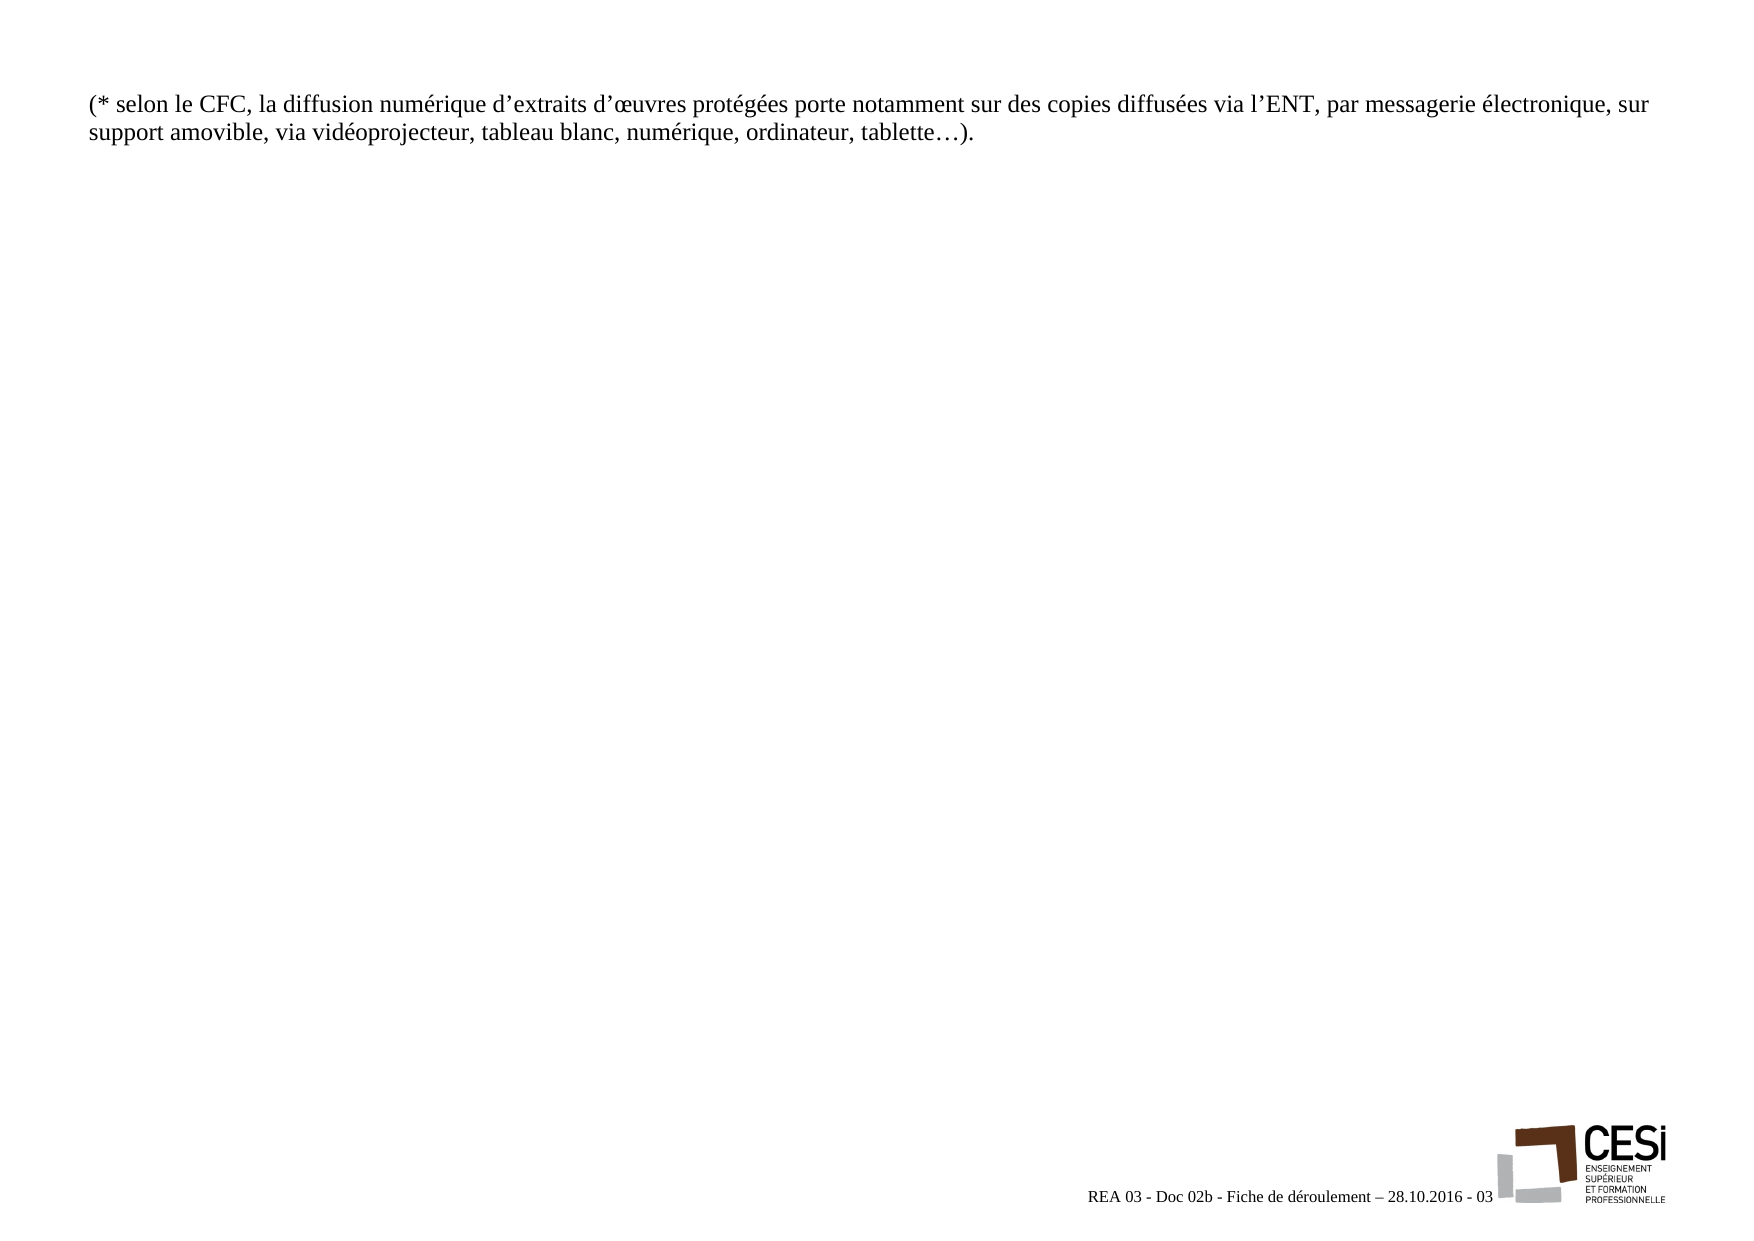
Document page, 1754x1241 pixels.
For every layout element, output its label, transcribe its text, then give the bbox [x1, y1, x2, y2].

text (* selon le CFC, la diffusion numérique d’extraits d’œuvres protégées porte notamment sur des copies diffusées via l’ENT, par messagerie électronique, sur support amovible, via vidéoprojecteur, tableau blanc, numérique, ordinateur, tablette…). [89, 89, 1665, 146]
picture [1497, 1125, 1666, 1203]
